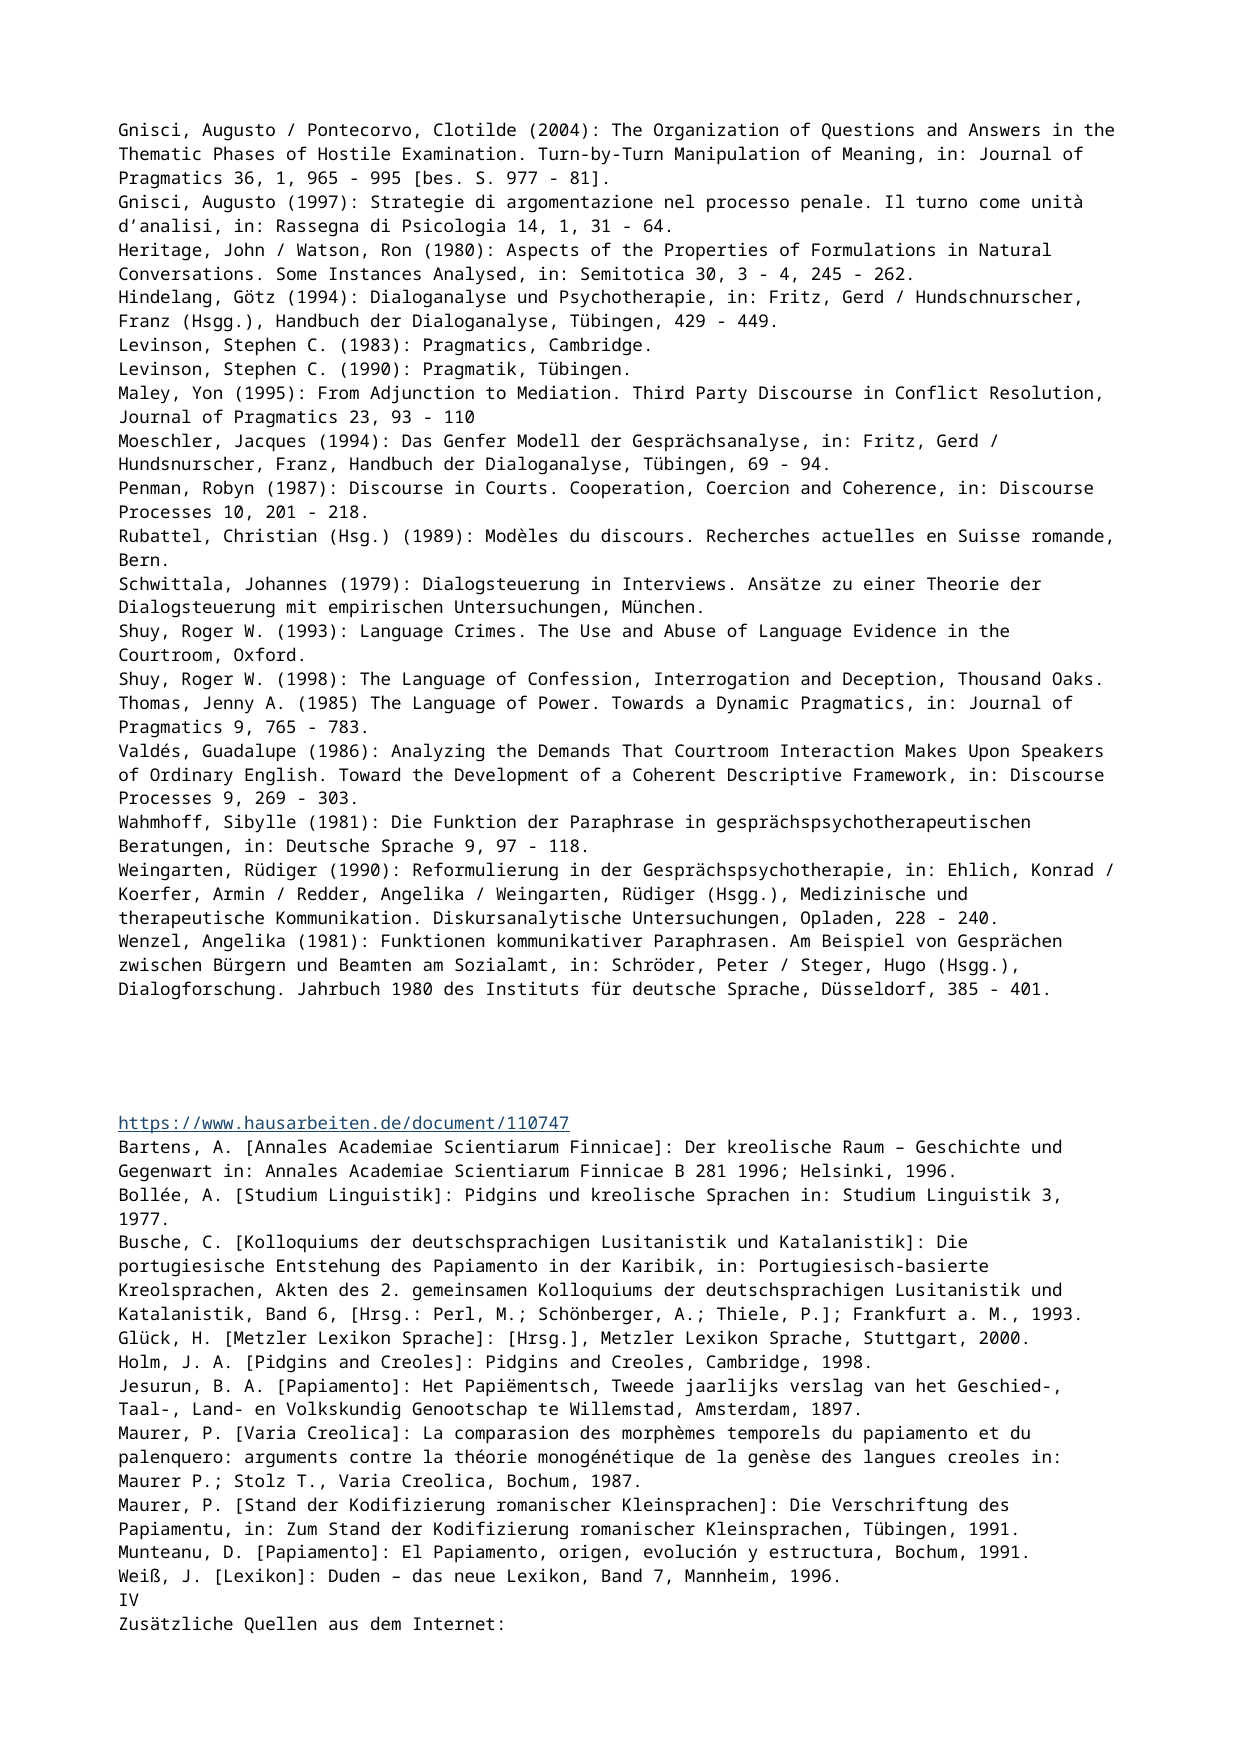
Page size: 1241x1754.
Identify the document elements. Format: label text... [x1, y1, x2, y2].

text Weingarten, Rüdiger (1990): Reformulierung in der Gesprächspsychotherapie, in: Ehlich, Konrad / Koerfer, Armin / Redder, Angelika / Weingarten, Rüdiger (Hsgg.), Medizinische und therapeutische Kommunikation. Diskursanalytische Untersuchungen, Opladen, 228 - 240. [118, 858, 1122, 929]
text Schwittala, Johannes (1979): Dialogsteuerung in Interviews. Ansätze zu einer Theorie der Dialogsteuerung mit empirischen Untersuchungen, München. [118, 571, 1122, 619]
text Maley, Yon (1995): From Adjunction to Mediation. Third Party Discourse in Conflict Resolution, Journal of Pragmatics 23, 93 - 110 [118, 381, 1122, 428]
text Hindelang, Götz (1994): Dialoganalyse und Psychotherapie, in: Fritz, Gerd / Hundschnurscher, Franz (Hsgg.), Handbuch der Dialoganalyse, Tübingen, 429 - 449. [118, 285, 1122, 333]
text Shuy, Roger W. (1998): The Language of Confession, Interrogation and Deception, Thousand Oaks. [118, 667, 1122, 691]
text Bollée, A. [Studium Linguistik]: Pidgins und kreolische Sprachen in: Studium Linguistik 3, 1977. [118, 1182, 1122, 1230]
text Wahmhoff, Sibylle (1981): Die Funktion der Paraphrase in gesprächspsychotherapeutischen Beratungen, in: Deutsche Sprache 9, 97 - 118. [118, 810, 1122, 858]
text Heritage, John / Watson, Ron (1980): Aspects of the Properties of Formulations in Natural Conversations. Some Instances Analysed, in: Semitotica 30, 3 - 4, 245 - 262. [118, 237, 1122, 285]
text Glück, H. [Metzler Lexikon Sprache]: [Hrsg.], Metzler Lexikon Sprache, Stuttgart, 2000. [118, 1326, 1122, 1349]
text IV [118, 1588, 1122, 1612]
text https://www.hausarbeiten.de/document/110747 [118, 1111, 1122, 1135]
text Jesurun, B. A. [Papiamento]: Het Papiëmentsch, Tweede jaarlijks verslag van het Geschied-, Taal-, Land- en Volkskundig Genootschap te Willemstad, Amsterdam, 1897. [118, 1373, 1122, 1421]
text Shuy, Roger W. (1993): Language Crimes. The Use and Abuse of Language Evidence in the Courtroom, Oxford. [118, 619, 1122, 667]
text Thomas, Jenny A. (1985) The Language of Power. Towards a Dynamic Pragmatics, in: Journal of Pragmatics 9, 765 - 783. [118, 691, 1122, 738]
text Munteanu, D. [Papiamento]: El Papiamento, origen, evolución y estructura, Bochum, 1991. [118, 1540, 1122, 1564]
text Maurer, P. [Varia Creolica]: La comparasion des morphèmes temporels du papiamento et du palenquero: arguments contre la théorie monogénétique de la genèse des langues creoles in: Maurer P.; Stolz T., Varia Creolica, Bochum, 1987. [118, 1421, 1122, 1492]
text Levinson, Stephen C. (1983): Pragmatics, Cambridge. [118, 333, 1122, 357]
text Valdés, Guadalupe (1986): Analyzing the Demands That Courtroom Interaction Makes Upon Speakers of Ordinary English. Toward the Development of a Coherent Descriptive Framework, in: Discourse Processes 9, 269 - 303. [118, 738, 1122, 810]
text Rubattel, Christian (Hsg.) (1989): Modèles du discours. Recherches actuelles en Suisse romande, Bern. [118, 524, 1122, 571]
text Holm, J. A. [Pidgins and Creoles]: Pidgins and Creoles, Cambridge, 1998. [118, 1349, 1122, 1373]
text Bartens, A. [Annales Academiae Scientiarum Finnicae]: Der kreolische Raum – Geschichte und Gegenwart in: Annales Academiae Scientiarum Finnicae B 281 1996; Helsinki, 1996. [118, 1135, 1122, 1182]
text Weiß, J. [Lexikon]: Duden – das neue Lexikon, Band 7, Mannheim, 1996. [118, 1564, 1122, 1588]
text Zusätzliche Quellen aus dem Internet: [118, 1612, 1122, 1636]
text Moeschler, Jacques (1994): Das Genfer Modell der Gesprächsanalyse, in: Fritz, Gerd / Hundsnurscher, Franz, Handbuch der Dialoganalyse, Tübingen, 69 - 94. [118, 428, 1122, 476]
text Levinson, Stephen C. (1990): Pragmatik, Tübingen. [118, 357, 1122, 381]
text Gnisci, Augusto / Pontecorvo, Clotilde (2004): The Organization of Questions and Answers in the Thematic Phases of Hostile Examination. Turn-by-Turn Manipulation of Meaning, in: Journal of Pragmatics 36, 1, 965 - 995 [bes. S. 977 - 81]. [118, 118, 1122, 190]
text Busche, C. [Kolloquiums der deutschsprachigen Lusitanistik und Katalanistik]: Die portugiesische Entstehung des Papiamento in der Karibik, in: Portugiesisch-basierte Kreolsprachen, Akten des 2. gemeinsamen Kolloquiums der deutschsprachigen Lusitanistik und Katalanistik, Band 6, [Hrsg.: Perl, M.; Schönberger, A.; Thiele, P.]; Frankfurt a. M., 1993. [118, 1230, 1122, 1326]
text Penman, Robyn (1987): Discourse in Courts. Cooperation, Coercion and Coherence, in: Discourse Processes 10, 201 - 218. [118, 476, 1122, 524]
text Maurer, P. [Stand der Kodifizierung romanischer Kleinsprachen]: Die Verschriftung des Papiamentu, in: Zum Stand der Kodifizierung romanischer Kleinsprachen, Tübingen, 1991. [118, 1492, 1122, 1540]
text Wenzel, Angelika (1981): Funktionen kommunikativer Paraphrasen. Am Beispiel von Gesprächen zwischen Bürgern und Beamten am Sozialamt, in: Schröder, Peter / Steger, Hugo (Hsgg.), Dialogforschung. Jahrbuch 1980 des Instituts für deutsche Sprache, Düsseldorf, 385 - 401. [118, 929, 1122, 1001]
text Gnisci, Augusto (1997): Strategie di argomentazione nel processo penale. Il turno come unità d’analisi, in: Rassegna di Psicologia 14, 1, 31 - 64. [118, 190, 1122, 237]
